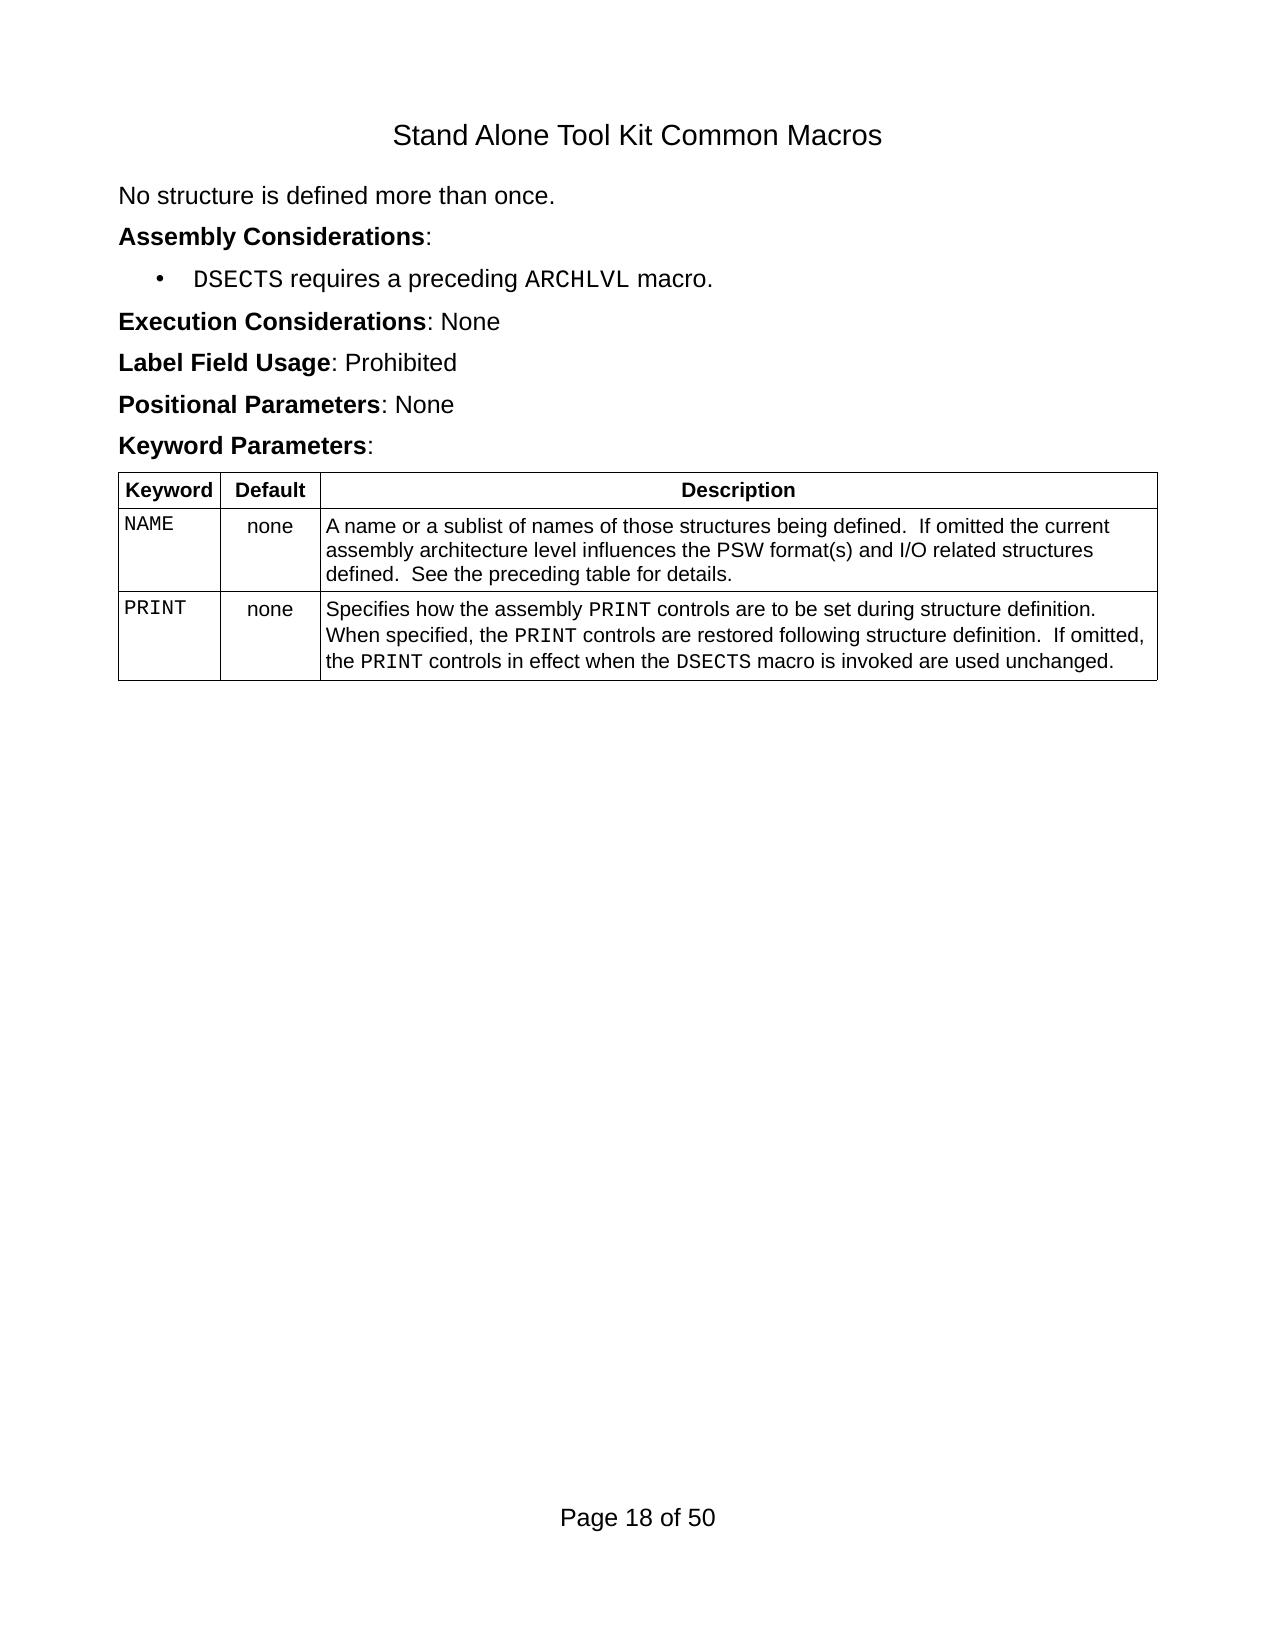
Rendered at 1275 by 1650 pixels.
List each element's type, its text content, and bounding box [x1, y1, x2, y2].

text Assembly Considerations: [118, 222, 1157, 251]
text No structure is defined more than once. [118, 181, 1157, 210]
text Label Field Usage: Prohibited [118, 348, 1157, 377]
table_cell PRINT [119, 592, 220, 680]
text Positional Parameters: None [118, 389, 1157, 418]
list DSECTS requires a preceding ARCHLVL macro. [156, 264, 1157, 294]
table_header Description [321, 473, 1157, 508]
table_cell Specifies how the assembly PRINT controls are to be set during structure definition. When specified, the PRINT controls are restored following structure definition. If omitted, the PRINT controls in effect when the DSECTS macro is invoked are used unchanged. [321, 592, 1157, 680]
table_cell NAME [119, 509, 220, 591]
text Keyword Parameters: [118, 431, 1157, 459]
table_header Keyword [119, 473, 220, 508]
table_cell A name or a sublist of names of those structures being defined. If omitted the current assembly architecture level influences the PSW format(s) and I/O related structures defined. See the preceding table for details. [321, 509, 1157, 591]
table_cell none [221, 592, 320, 680]
table_header Default [221, 473, 320, 508]
text Execution Considerations: None [118, 307, 1157, 336]
table_cell none [221, 509, 320, 591]
